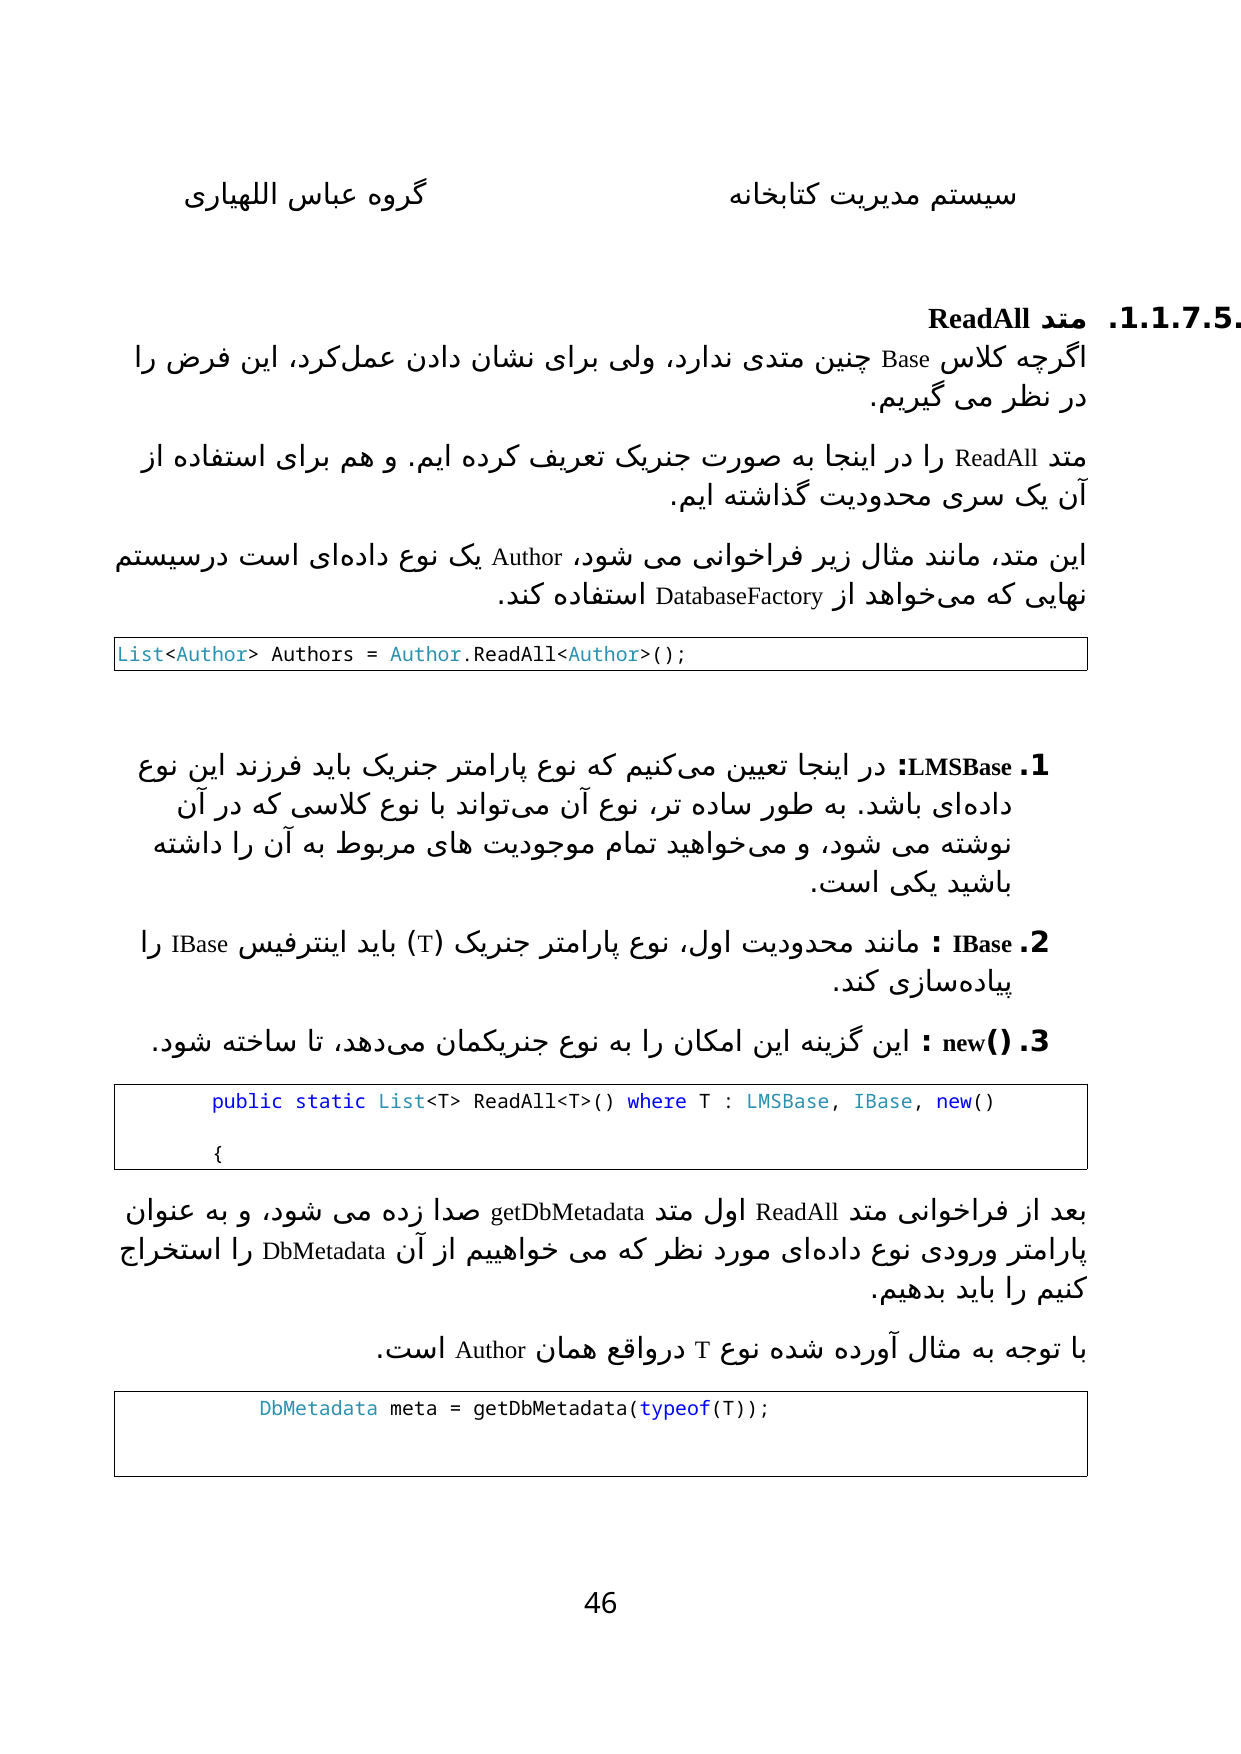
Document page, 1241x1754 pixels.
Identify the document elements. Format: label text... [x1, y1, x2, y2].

list LMSBase: در اینجا تعیین می‌کنیم که نوع پارامتر جنریک باید فرزند این نوع داده‌ای باشد. به طور ساده تر، نوع آن می‌تواند با نوع کلاسی که در آن نوشته می شود، و می‌خواهید تمام موجودیت های مربوط به آن را داشته باشید یکی است. [114, 749, 1050, 899]
text DbMetadata meta = getDbMetadata(typeof(T)); [115, 1392, 1087, 1421]
text این متد، مانند مثال زیر فراخوانی می شود، Author یک نوع داده‌ای است درسیستم نهایی که می‌خواهد از DatabaseFactory استفاده کند. [114, 538, 1087, 611]
list ()new : این گزینه این امکان را به نوع جنریکمان می‌دهد، تا ساخته شود. [114, 1024, 1050, 1058]
text List<Author> Authors = Author.ReadAll<Author>(); [115, 638, 1087, 670]
text اگرچه کلاس Base چنین متدی ندارد، ولی برای نشان دادن عمل‌کرد، این فرض را در نظر می گیریم. [114, 341, 1087, 413]
text متد ReadAll را در اینجا به صورت جنریک تعریف کرده ایم. و هم برای استفاده از آن یک سری محدودیت گذاشته ایم. [114, 439, 1087, 512]
list IBase : مانند محدودیت اول، نوع پارامتر جنریک (T) باید اینترفیس IBase را پیاده‌سازی کند. [114, 925, 1050, 998]
text public static List<T> ReadAll<T>() where T : LMSBase, IBase, new() [115, 1085, 1087, 1114]
text بعد از فراخوانی متد ReadAll اول متد getDbMetadata صدا زده می شود، و به عنوان پارامتر ورودی نوع داده‌ای مورد نظر که می خواهییم از آن DbMetadata را استخراج کنیم را باید بدهیم. [114, 1194, 1087, 1306]
text { [115, 1136, 1087, 1169]
text با توجه به مثال آورده شده نوع T در‌واقع همان Author است. [114, 1331, 1087, 1365]
subtitle متد ReadAll [114, 301, 1087, 336]
